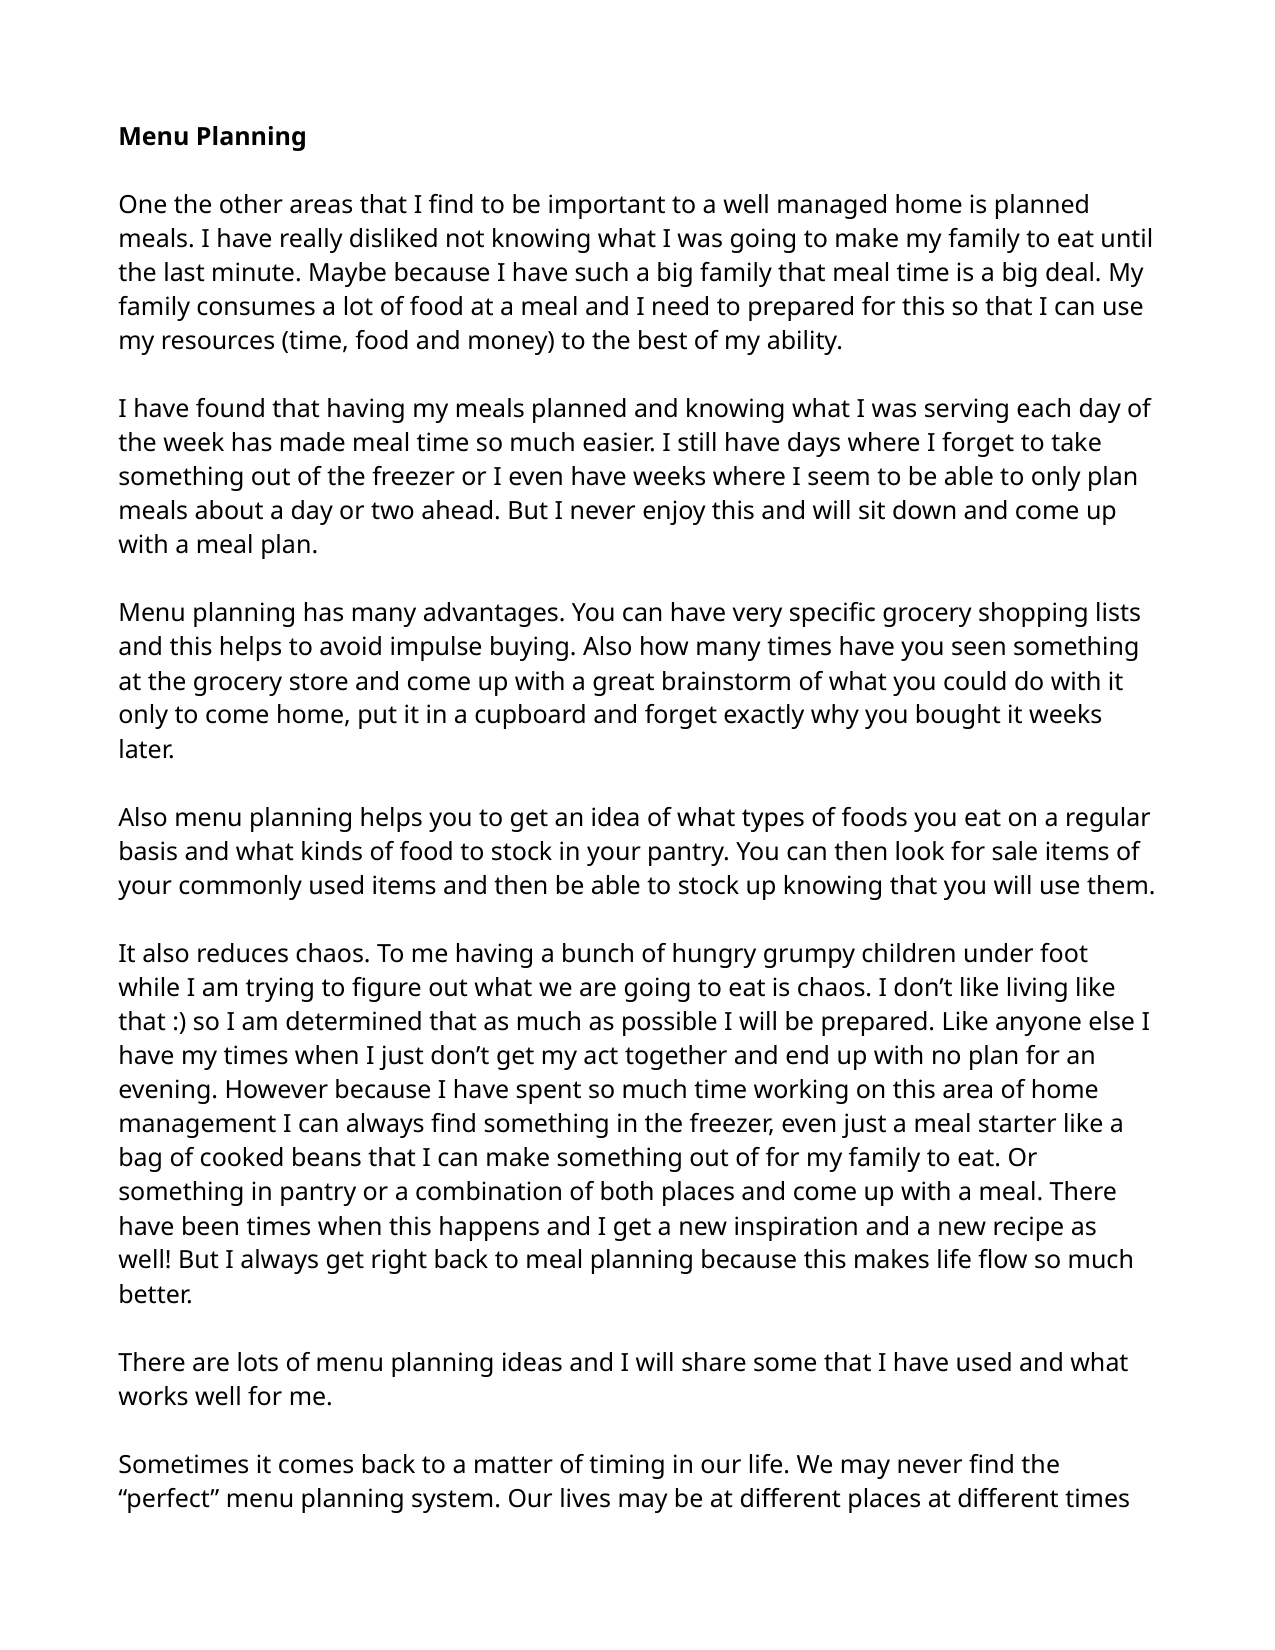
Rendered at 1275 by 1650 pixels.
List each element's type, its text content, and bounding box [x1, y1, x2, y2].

text I have found that having my meals planned and knowing what I was serving each day of the week has made meal time so much easier. I still have days where I forget to take something out of the freezer or I even have weeks where I seem to be able to only plan meals about a day or two ahead. But I never enjoy this and will sit down and come up with a meal plan. Menu planning has many advantages. You can have very specific grocery shopping lists and this helps to avoid impulse buying. Also how many times have you seen something at the grocery store and come up with a great brainstorm of what you could do with it only to come home, put it in a cupboard and forget exactly why you bought it weeks later. [118, 391, 1157, 765]
text It also reduces chaos. To me having a bunch of hungry grumpy children under foot while I am trying to figure out what we are going to eat is chaos. I don’t like living like that :) so I am determined that as much as possible I will be prepared. Like anyone else I have my times when I just don’t get my act together and end up with no plan for an evening. However because I have spent so much time working on this area of home management I can always find something in the freezer, even just a meal starter like a bag of cooked beans that I can make something out of for my family to eat. Or something in pantry or a combination of both places and come up with a meal. There have been times when this happens and I get a new inspiration and a new recipe as well! But I always get right back to meal planning because this makes life flow so much better. There are lots of menu planning ideas and I will share some that I have used and what works well for me. [118, 936, 1157, 1412]
text Also menu planning helps you to get an idea of what types of foods you eat on a regular basis and what kinds of food to stock in your pantry. You can then look for sale items of your commonly used items and then be able to stock up knowing that you will use them. [118, 799, 1157, 902]
text Sometimes it comes back to a matter of timing in our life. We may never find the “perfect” menu planning system. Our lives may be at different places at different times [118, 1447, 1157, 1515]
text Menu Planning One the other areas that I find to be important to a well managed home is planned meals. I have really disliked not knowing what I was going to make my family to eat until the last minute. Maybe because I have such a big family that meal time is a big deal. My family consumes a lot of food at a meal and I need to prepared for this so that I can use my resources (time, food and money) to the best of my ability. [118, 118, 1157, 357]
